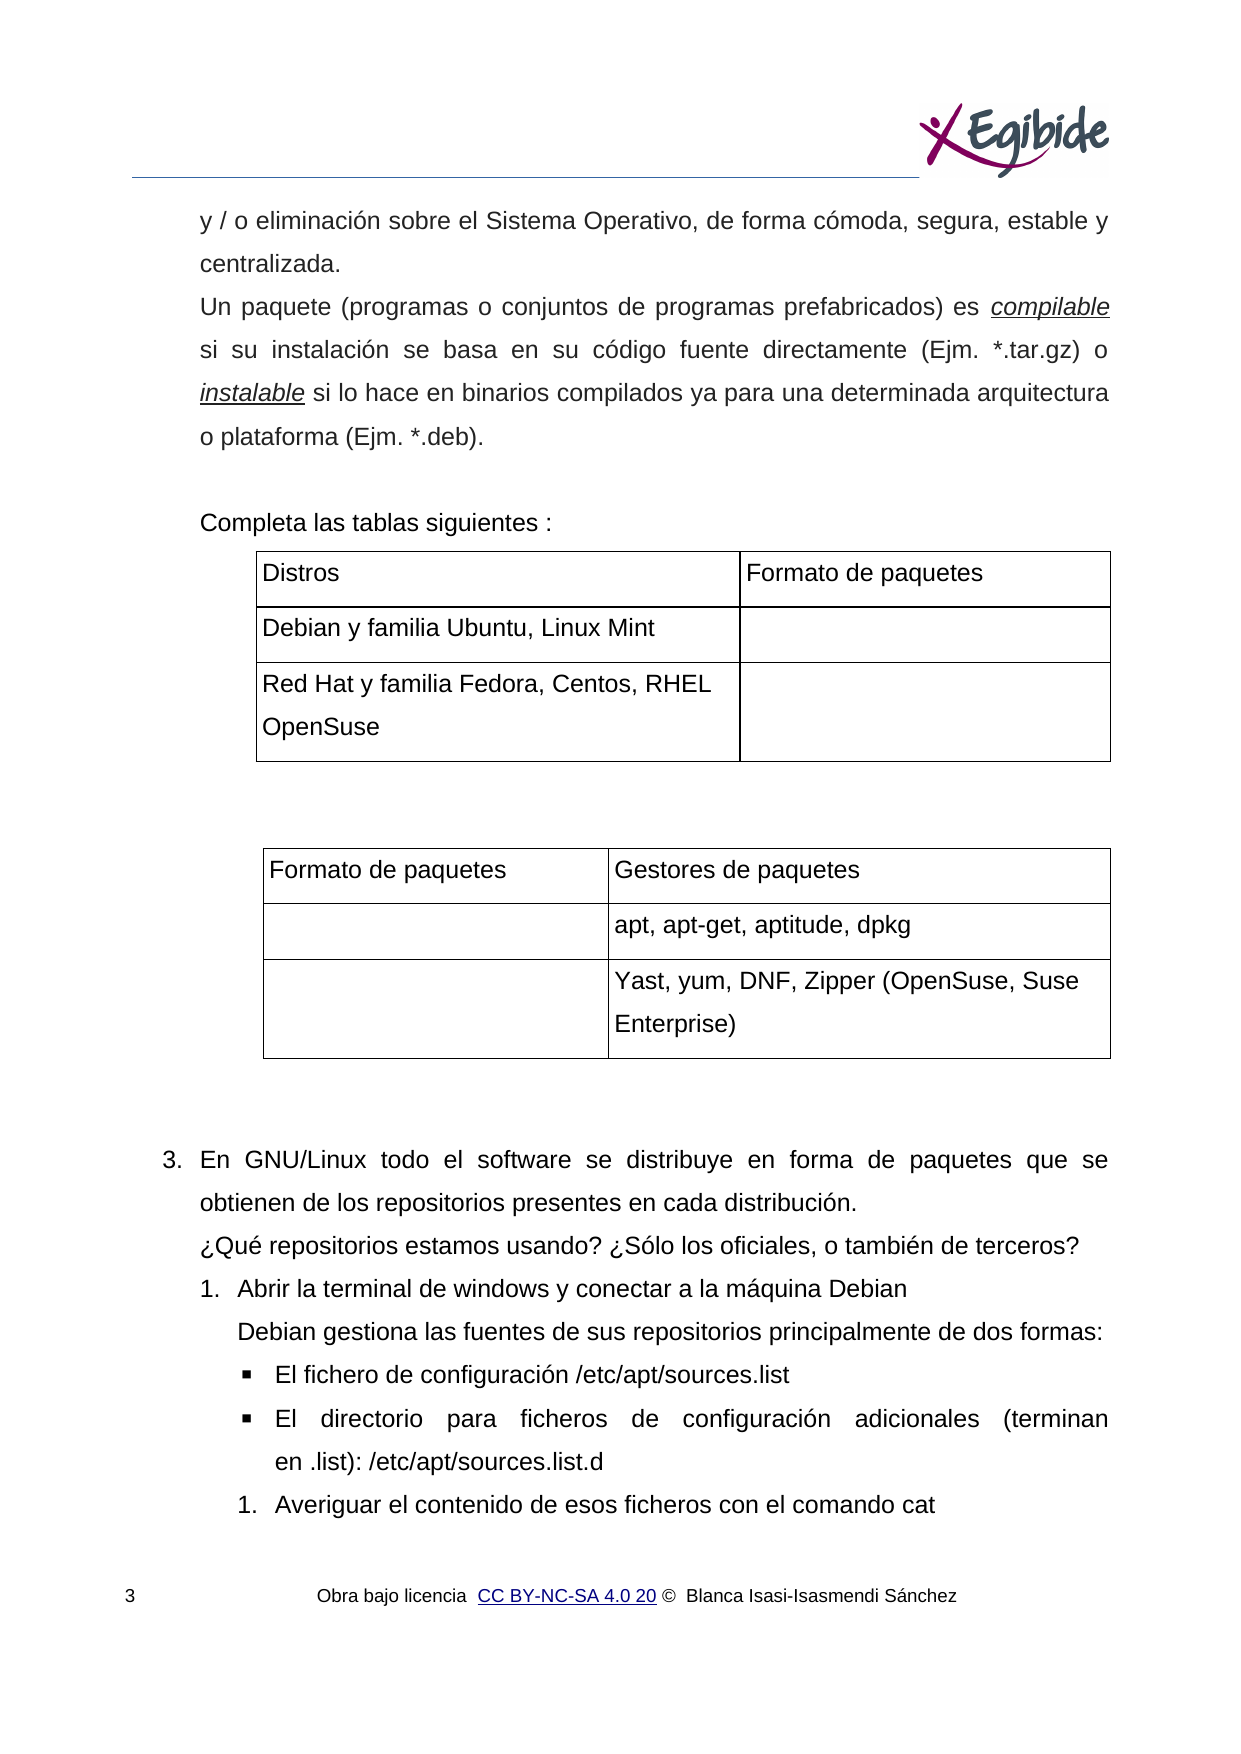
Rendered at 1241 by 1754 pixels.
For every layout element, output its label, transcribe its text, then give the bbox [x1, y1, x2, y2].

table_header Distros [257, 552, 739, 606]
list Un paquete (programas o conjuntos de programas prefabricados) es compilable si su instalación se basa en su código fuente directamente (Ejm. *.tar.gz) o instalable si lo hace en binarios compilados ya para una determinada arquitectura o plataforma (Ejm. *.deb). [162, 292, 1110, 450]
list El directorio para ficheros de configuración adicionales (terminan en .list): /etc/apt/sources.list.d [237, 1404, 1110, 1476]
table_header Formato de paquetes [264, 849, 608, 903]
table_cell [741, 663, 1110, 761]
table_header Formato de paquetes [741, 552, 1110, 606]
table_cell [264, 904, 608, 959]
table_header Gestores de paquetes [609, 849, 1110, 903]
list Abrir la terminal de windows y conectar a la máquina Debian [199, 1274, 1110, 1303]
list Completa las tablas siguientes : [162, 508, 1110, 536]
table_cell Red Hat y familia Fedora, Centos, RHEL OpenSuse [257, 663, 739, 761]
table_cell Yast, yum, DNF, Zipper (OpenSuse, Suse Enterprise) [609, 960, 1110, 1057]
list El fichero de configuración /etc/apt/sources.list [237, 1360, 1110, 1389]
list En GNU/Linux todo el software se distribuye en forma de paquetes que se obtienen de los repositorios presentes en cada distribución. [162, 1145, 1110, 1217]
picture [919, 103, 1109, 178]
table_cell [741, 608, 1110, 662]
list ¿Qué repositorios estamos usando? ¿Sólo los oficiales, o también de terceros? [162, 1231, 1110, 1260]
list Averiguar el contenido de esos ficheros con el comando cat [237, 1490, 1110, 1519]
table_cell Debian y familia Ubuntu, Linux Mint [257, 608, 739, 662]
table_cell apt, apt-get, aptitude, dpkg [609, 904, 1110, 959]
table_cell [264, 960, 608, 1057]
list y / o eliminación sobre el Sistema Operativo, de forma cómoda, segura, estable y centralizada. [162, 206, 1110, 278]
list Debian gestiona las fuentes de sus repositorios principalmente de dos formas: [199, 1317, 1110, 1346]
